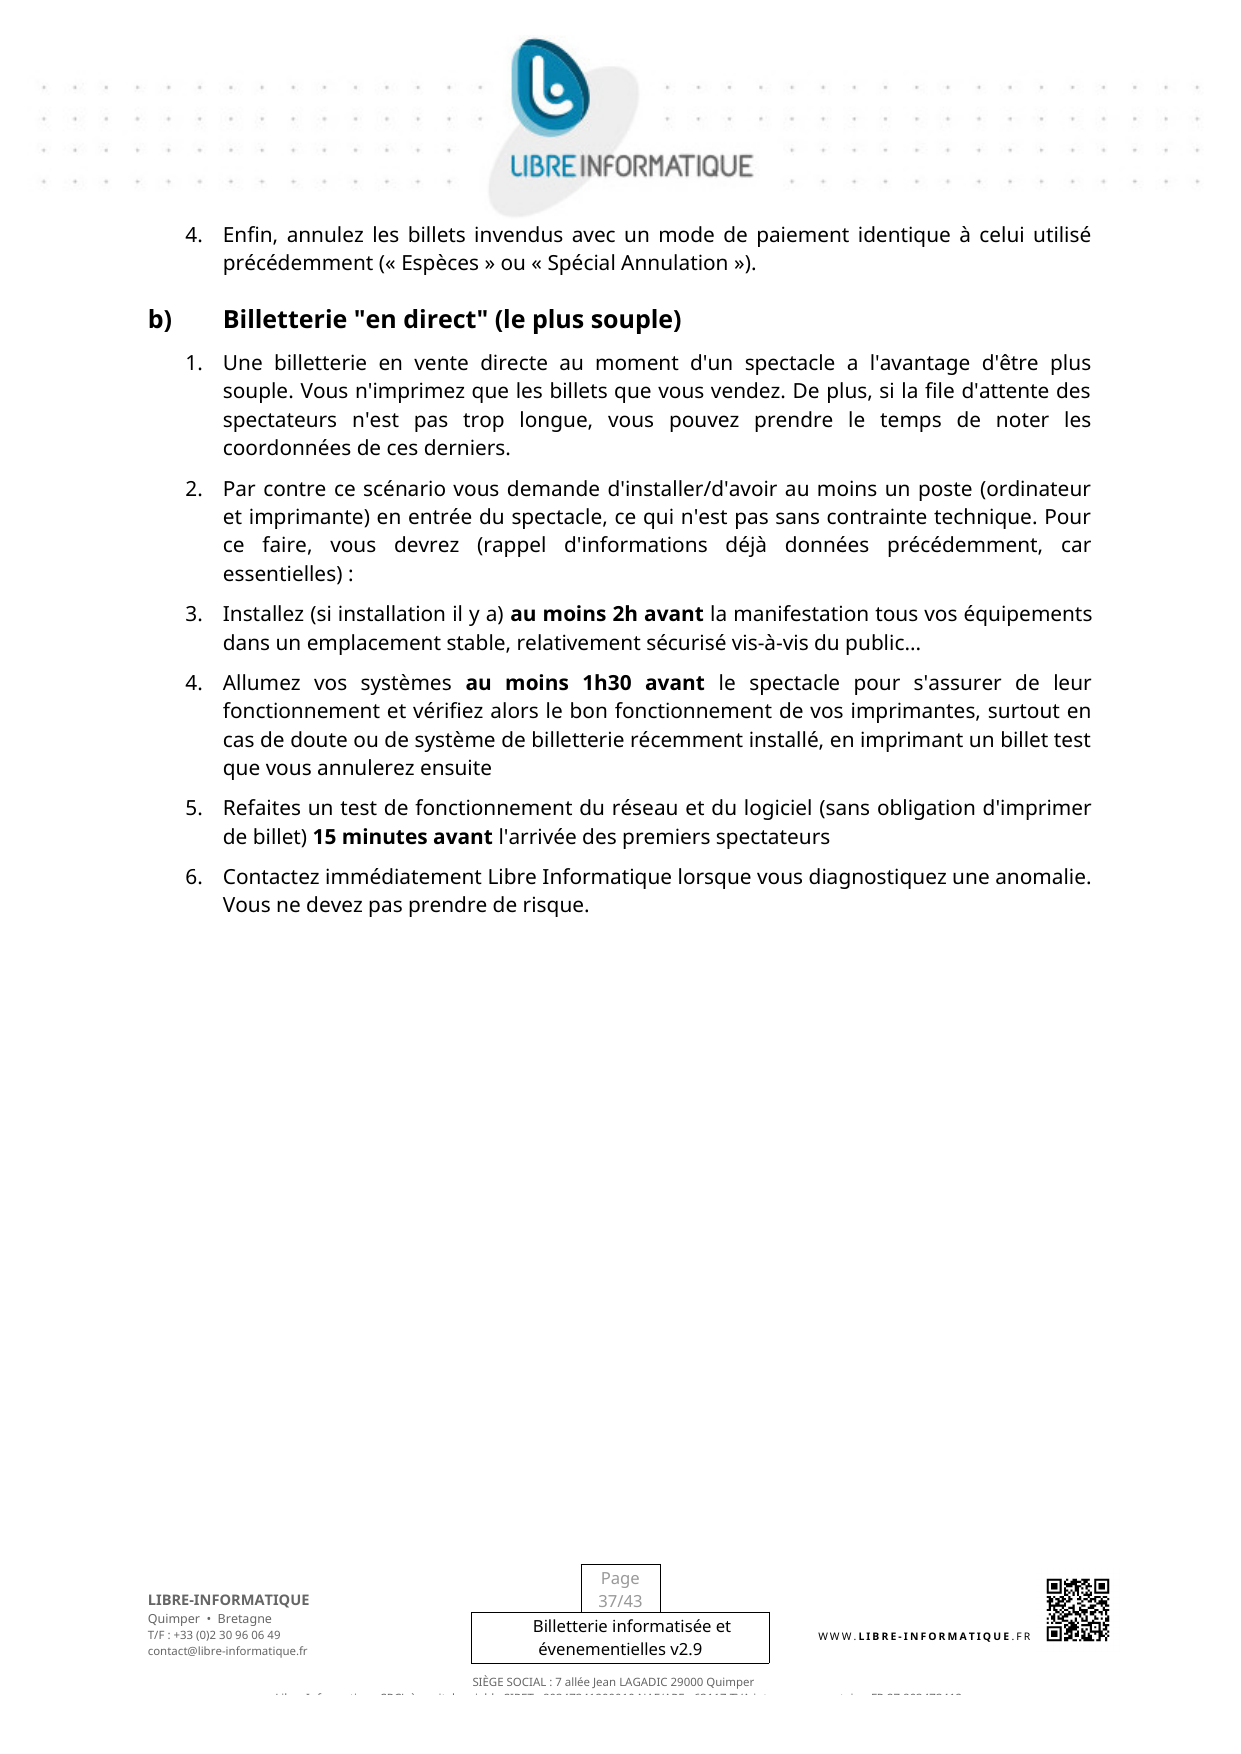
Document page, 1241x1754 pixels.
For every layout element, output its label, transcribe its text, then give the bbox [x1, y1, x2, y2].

list Enfin, annulez les billets invendus avec un mode de paiement identique à celui utilisé précédemment (« Espèces » ou « Spécial Annulation »). [185, 220, 1093, 277]
picture [27, 35, 1213, 220]
subtitle Billetterie "en direct" (le plus souple) [148, 302, 1093, 336]
list Contactez immédiatement Libre Informatique lorsque vous diagnostiquez une anomalie. Vous ne devez pas prendre de risque. [185, 862, 1093, 919]
list Une billetterie en vente directe au moment d'un spectacle a l'avantage d'être plus souple. Vous n'imprimez que les billets que vous vendez. De plus, si la file d'attente des spectateurs n'est pas trop longue, vous pouvez prendre le temps de noter les coordonnées de ces derniers. [185, 348, 1093, 462]
list Par contre ce scénario vous demande d'installer/d'avoir au moins un poste (ordinateur et imprimante) en entrée du spectacle, ce qui n'est pas sans contrainte technique. Pour ce faire, vous devrez (rappel d'informations déjà données précédemment, car essentielles) : [185, 474, 1093, 587]
list Allumez vos systèmes au moins 1h30 avant le spectacle pour s'assurer de leur fonctionnement et vérifiez alors le bon fonctionnement de vos imprimantes, surtout en cas de doute ou de système de billetterie récemment installé, en imprimant un billet test que vous annulerez ensuite [185, 668, 1093, 782]
picture [1036, 1568, 1120, 1652]
list Refaites un test de fonctionnement du réseau et du logiciel (sans obligation d'imprimer de billet) 15 minutes avant l'arrivée des premiers spectateurs [185, 793, 1093, 850]
list Installez (si installation il y a) au moins 2h avant la manifestation tous vos équipements dans un emplacement stable, relativement sécurisé vis-à-vis du public... [185, 599, 1093, 656]
